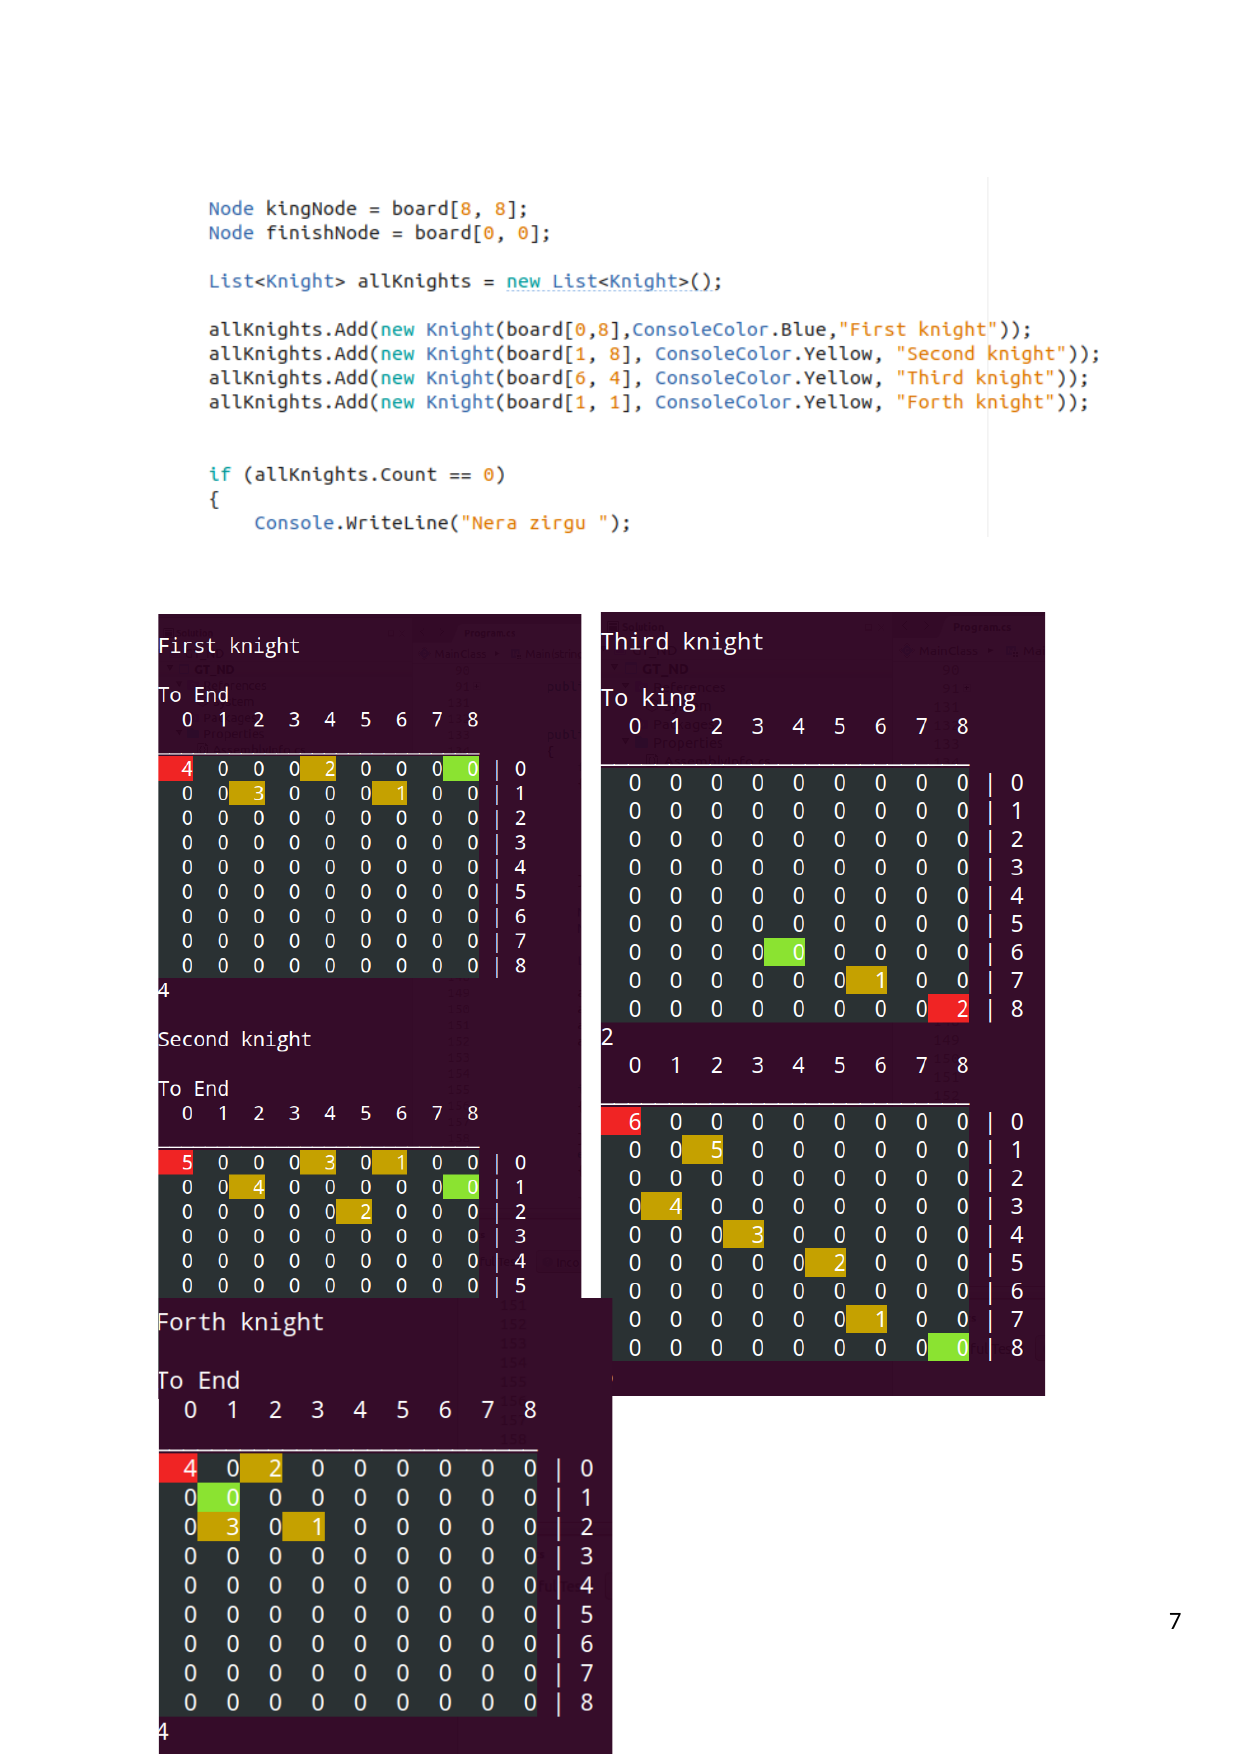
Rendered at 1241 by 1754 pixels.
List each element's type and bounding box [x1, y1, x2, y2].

picture [158, 612, 1046, 1754]
picture [177, 177, 1182, 537]
